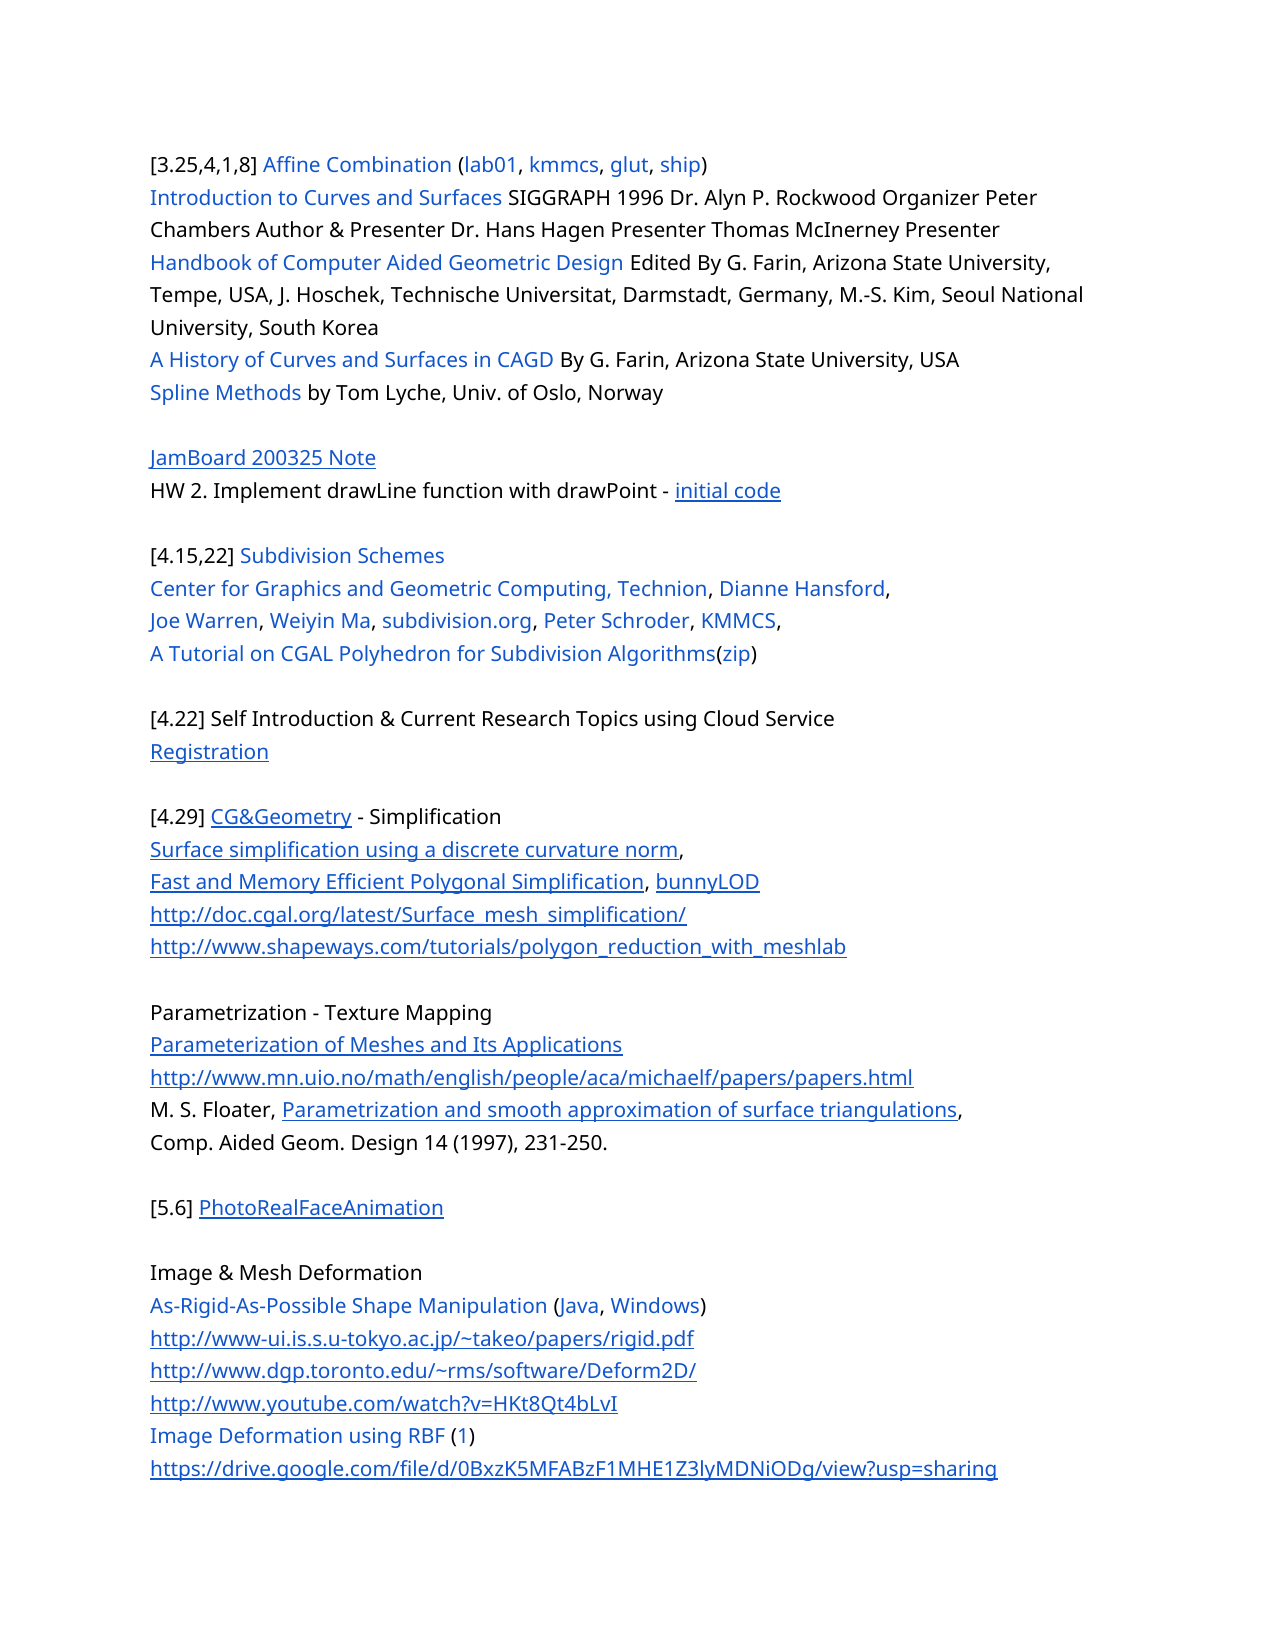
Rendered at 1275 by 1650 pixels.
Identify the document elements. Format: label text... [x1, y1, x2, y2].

text http://www.dgp.toronto.edu/~rms/software/Deform2D/ [150, 1356, 1125, 1385]
text Image & Mesh Deformation [150, 1258, 1125, 1287]
text Joe Warren, Weiyin Ma, subdivision.org, Peter Schroder, KMMCS, [150, 606, 1125, 635]
text Comp. Aided Geom. Design 14 (1997), 231-250. [150, 1128, 1125, 1157]
text [5.6] PhotoRealFaceAnimation [150, 1193, 1125, 1222]
text [4.15,22] Subdivision Schemes [150, 541, 1125, 570]
text Image Deformation using RBF (1) [150, 1422, 1125, 1450]
text As-Rigid-As-Possible Shape Manipulation (Java, Windows) [150, 1291, 1125, 1319]
text [3.25,4,1,8] Affine Combination (lab01, kmmcs, glut, ship) [150, 150, 1125, 178]
text Surface simplification using a discrete curvature norm, [150, 835, 1125, 863]
text [4.29] CG&Geometry - Simplification [150, 802, 1125, 831]
text Introduction to Curves and Surfaces SIGGRAPH 1996 Dr. Alyn P. Rockwood Organizer Peter Chambers Author & Presenter Dr. Hans Hagen Presenter Thomas McInerney Presenter [150, 183, 1125, 244]
text Center for Graphics and Geometric Computing, Technion, Dianne Hansford, [150, 574, 1125, 602]
text A History of Curves and Surfaces in CAGD By G. Farin, Arizona State University, USA [150, 346, 1125, 374]
text Parametrization - Texture Mapping [150, 998, 1125, 1026]
text HW 2. Implement drawLine function with drawPoint - initial code [150, 476, 1125, 504]
text JamBoard 200325 Note [150, 443, 1125, 472]
text http://www.shapeways.com/tutorials/polygon_reduction_with_meshlab [150, 932, 1125, 961]
text http://www.youtube.com/watch?v=HKt8Qt4bLvI [150, 1389, 1125, 1417]
text Parameterization of Meshes and Its Applications [150, 1030, 1125, 1059]
text https://drive.google.com/file/d/0BxzK5MFABzF1MHE1Z3lyMDNiODg/view?usp=sharing [150, 1454, 1125, 1483]
text http://www-ui.is.s.u-tokyo.ac.jp/~takeo/papers/rigid.pdf [150, 1324, 1125, 1352]
text A Tutorial on CGAL Polyhedron for Subdivision Algorithms(zip) [150, 639, 1125, 667]
text Registration [150, 737, 1125, 765]
text M. S. Floater, Parametrization and smooth approximation of surface triangulations, [150, 1096, 1125, 1124]
text Handbook of Computer Aided Geometric Design Edited By G. Farin, Arizona State University, Tempe, USA, J. Hoschek, Technische Universitat, Darmstadt, Germany, M.-S. Kim, Seoul National University, South Korea [150, 248, 1125, 341]
text http://www.mn.uio.no/math/english/people/aca/michaelf/papers/papers.html [150, 1063, 1125, 1091]
text http://doc.cgal.org/latest/Surface_mesh_simplification/ [150, 900, 1125, 928]
text [4.22] Self Introduction & Current Research Topics using Cloud Service [150, 704, 1125, 733]
text Spline Methods by Tom Lyche, Univ. of Oslo, Norway [150, 378, 1125, 407]
text Fast and Memory Efficient Polygonal Simplification, bunnyLOD [150, 867, 1125, 896]
